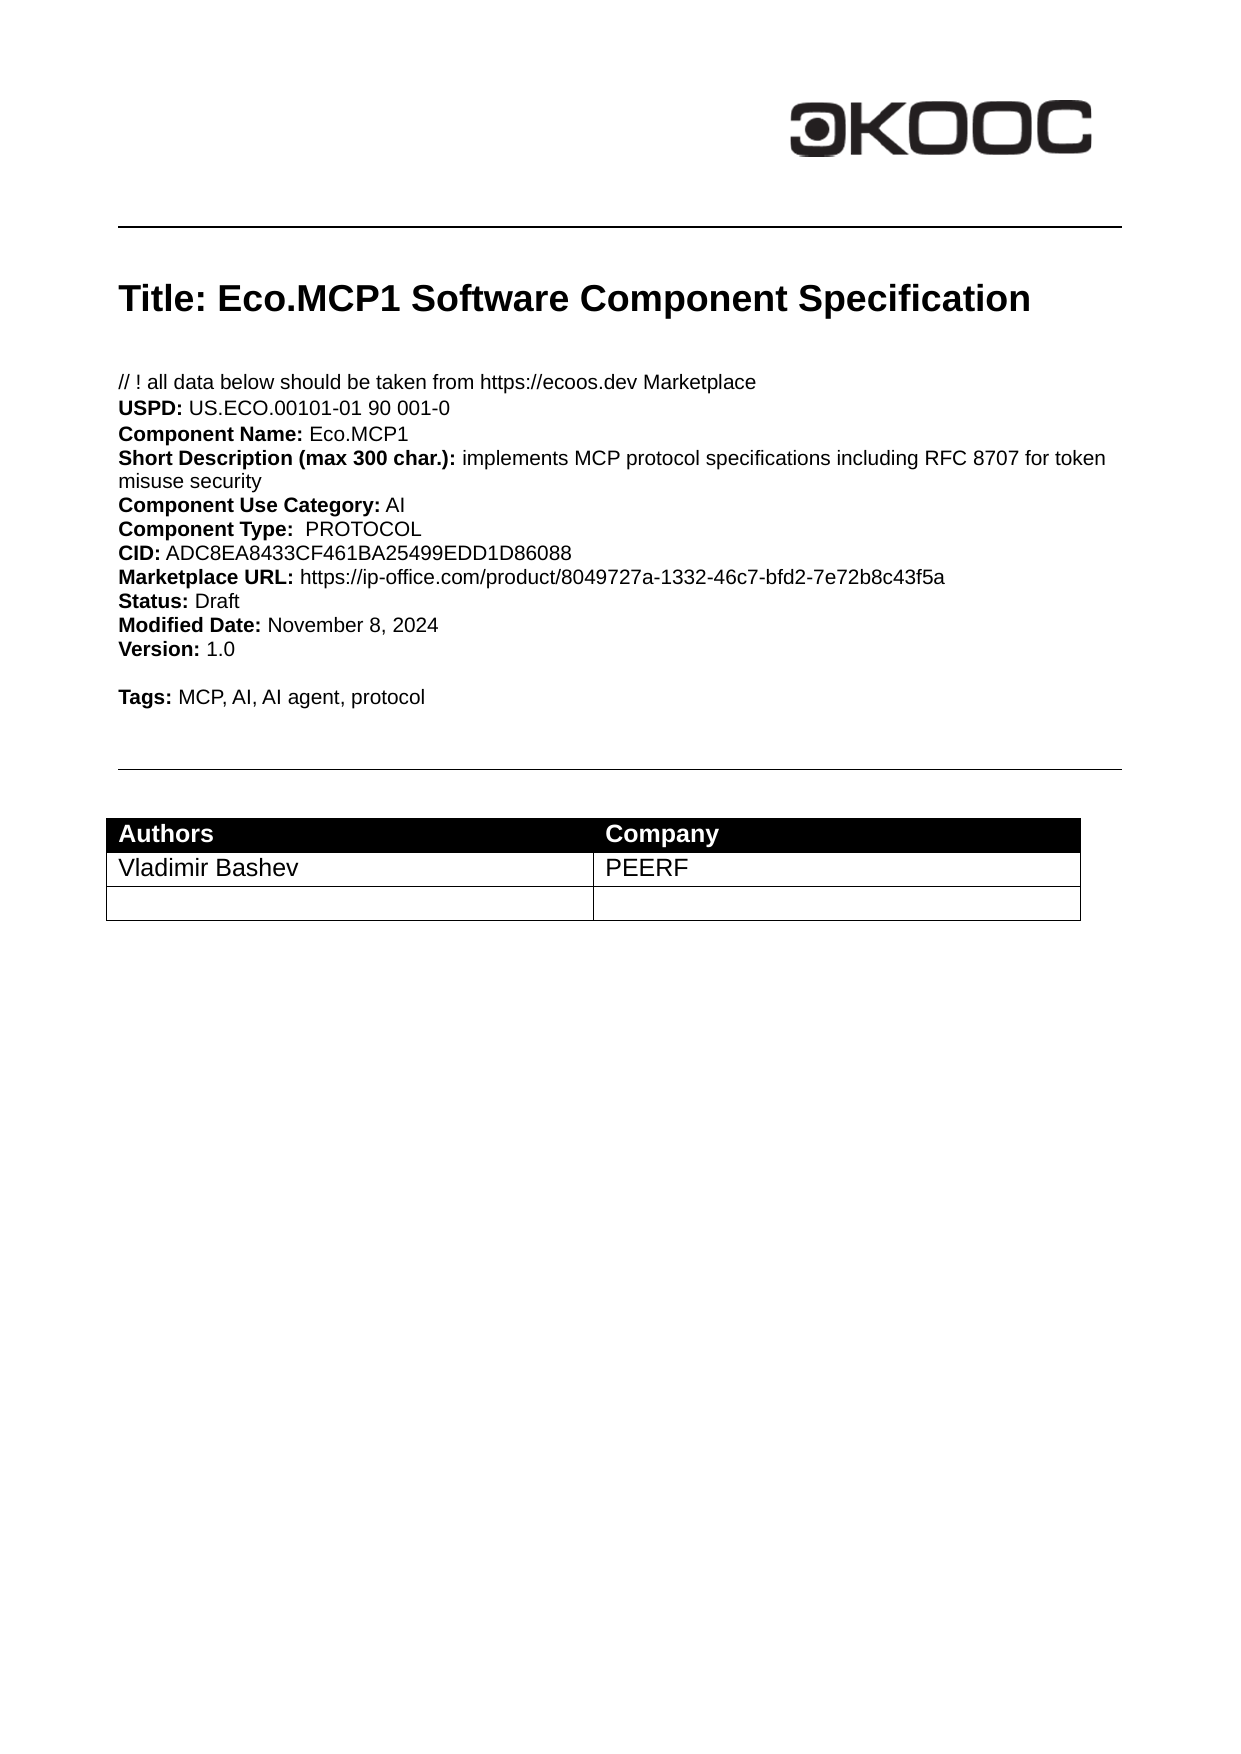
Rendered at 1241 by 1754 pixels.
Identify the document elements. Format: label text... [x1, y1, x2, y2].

text Title: Eco.MCP1 Software Component Specification [118, 276, 1122, 319]
text Marketplace URL: https://ip-office.com/product/8049727a-1332-46c7-bfd2-7e72b8c43f5a [118, 565, 1122, 589]
picture [790, 100, 1092, 157]
table_cell [107, 887, 593, 920]
text Short Description (max 300 char.): implements MCP protocol specifications including RFC 8707 for token misuse security [118, 445, 1122, 493]
text Component Use Category: AI [118, 493, 1122, 517]
text Component Type: PROTOCOL [118, 517, 1122, 541]
table_cell Vladimir Bashev [107, 853, 593, 886]
text Status: Draft [118, 589, 1122, 613]
table_cell PEERF [594, 853, 1080, 886]
text Component Name: Eco.MCP1 [118, 421, 1122, 445]
text USPD: US.ECO.00101-01 90 001-0 [118, 396, 1122, 420]
text CID: ADC8EA8433CF461BA25499EDD1D86088 [118, 541, 1122, 565]
table_cell [594, 887, 1080, 920]
text // ! all data below should be taken from https://ecoos.dev Marketplace [118, 370, 1122, 394]
table_header Authors [107, 819, 593, 852]
table_header Company [594, 819, 1080, 852]
text Tags: MCP, AI, AI agent, protocol [118, 685, 1122, 709]
text Version: 1.0 [118, 637, 1122, 661]
text Modified Date: November 8, 2024 [118, 613, 1122, 637]
